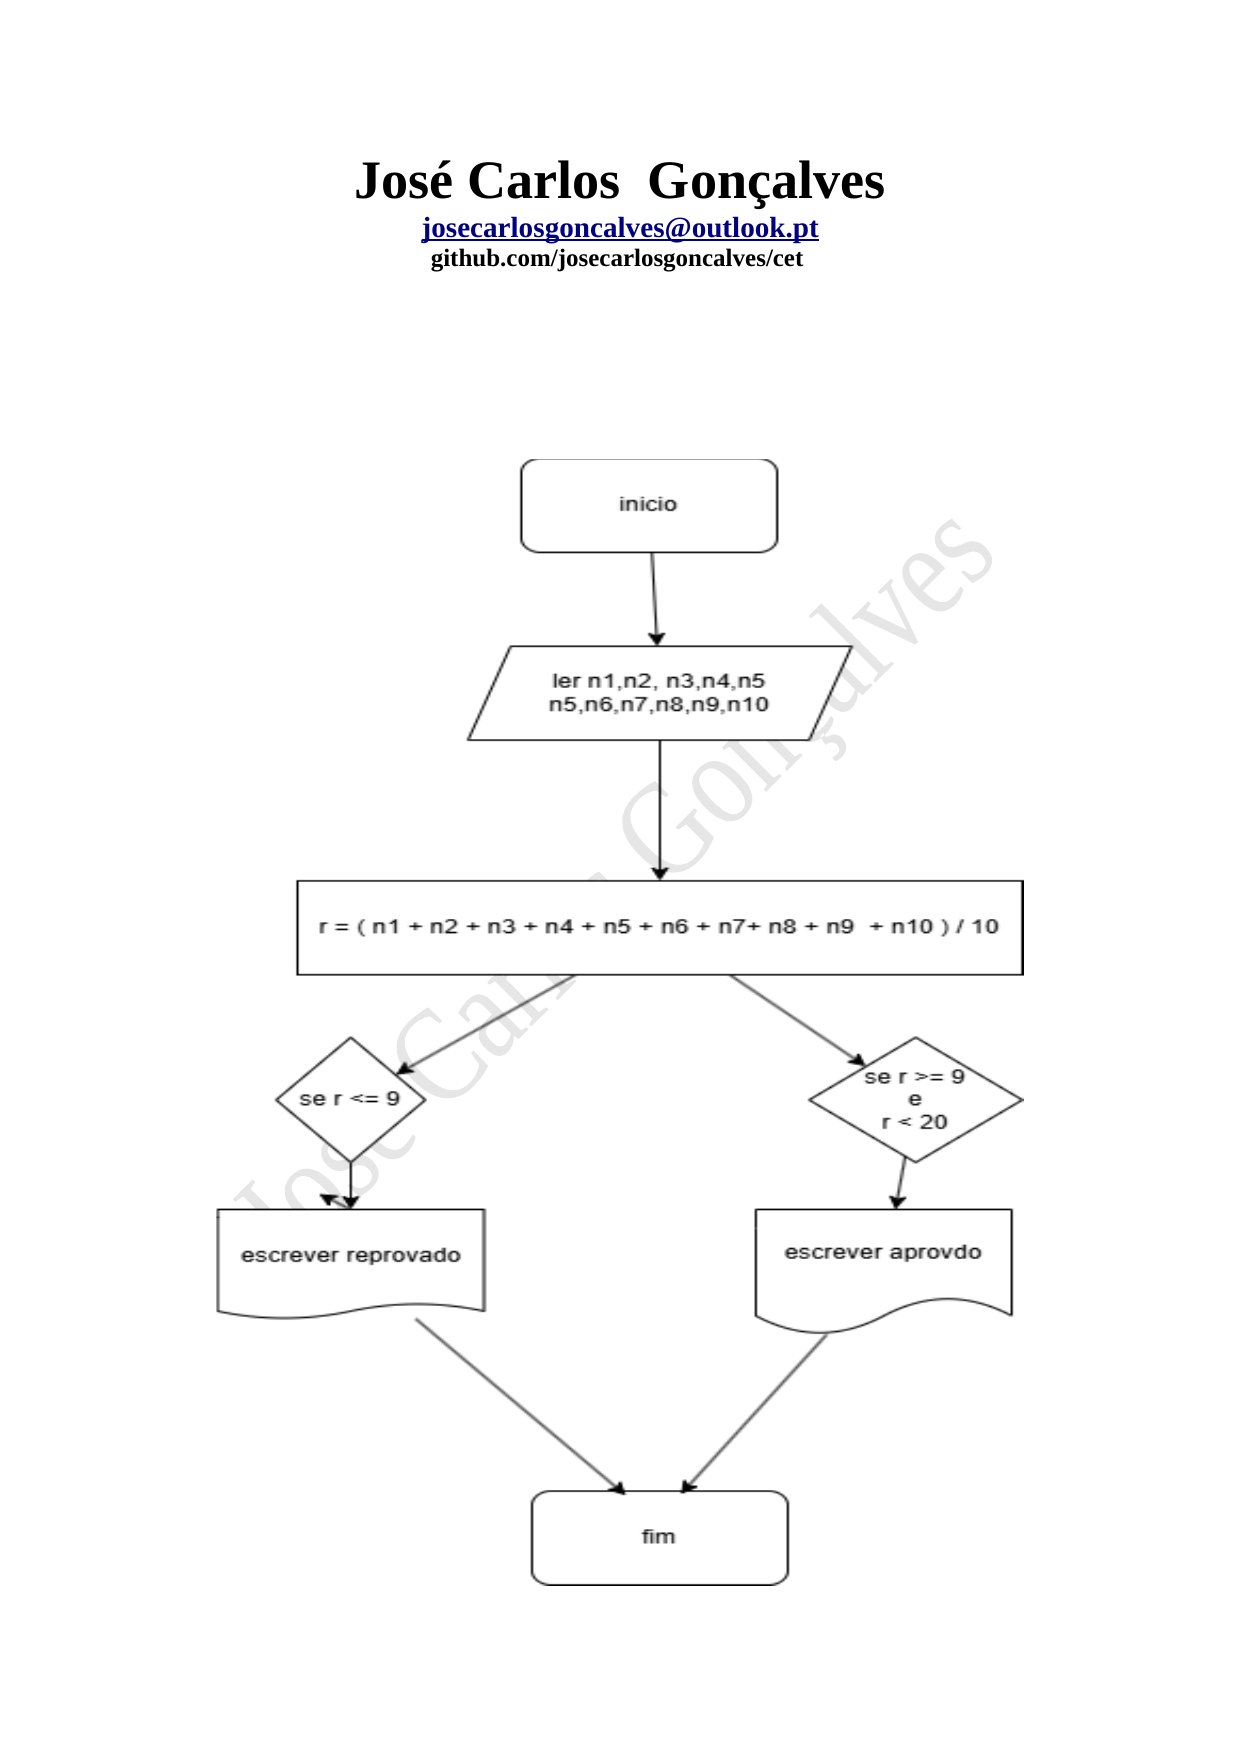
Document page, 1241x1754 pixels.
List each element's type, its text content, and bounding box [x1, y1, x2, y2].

text josecarlosgoncalves@outlook.pt [118, 210, 1122, 243]
text José Carlos Gonçalves [118, 148, 1122, 210]
picture [216, 459, 1024, 1586]
text github.com/josecarlosgoncalves/cet [118, 243, 1122, 272]
